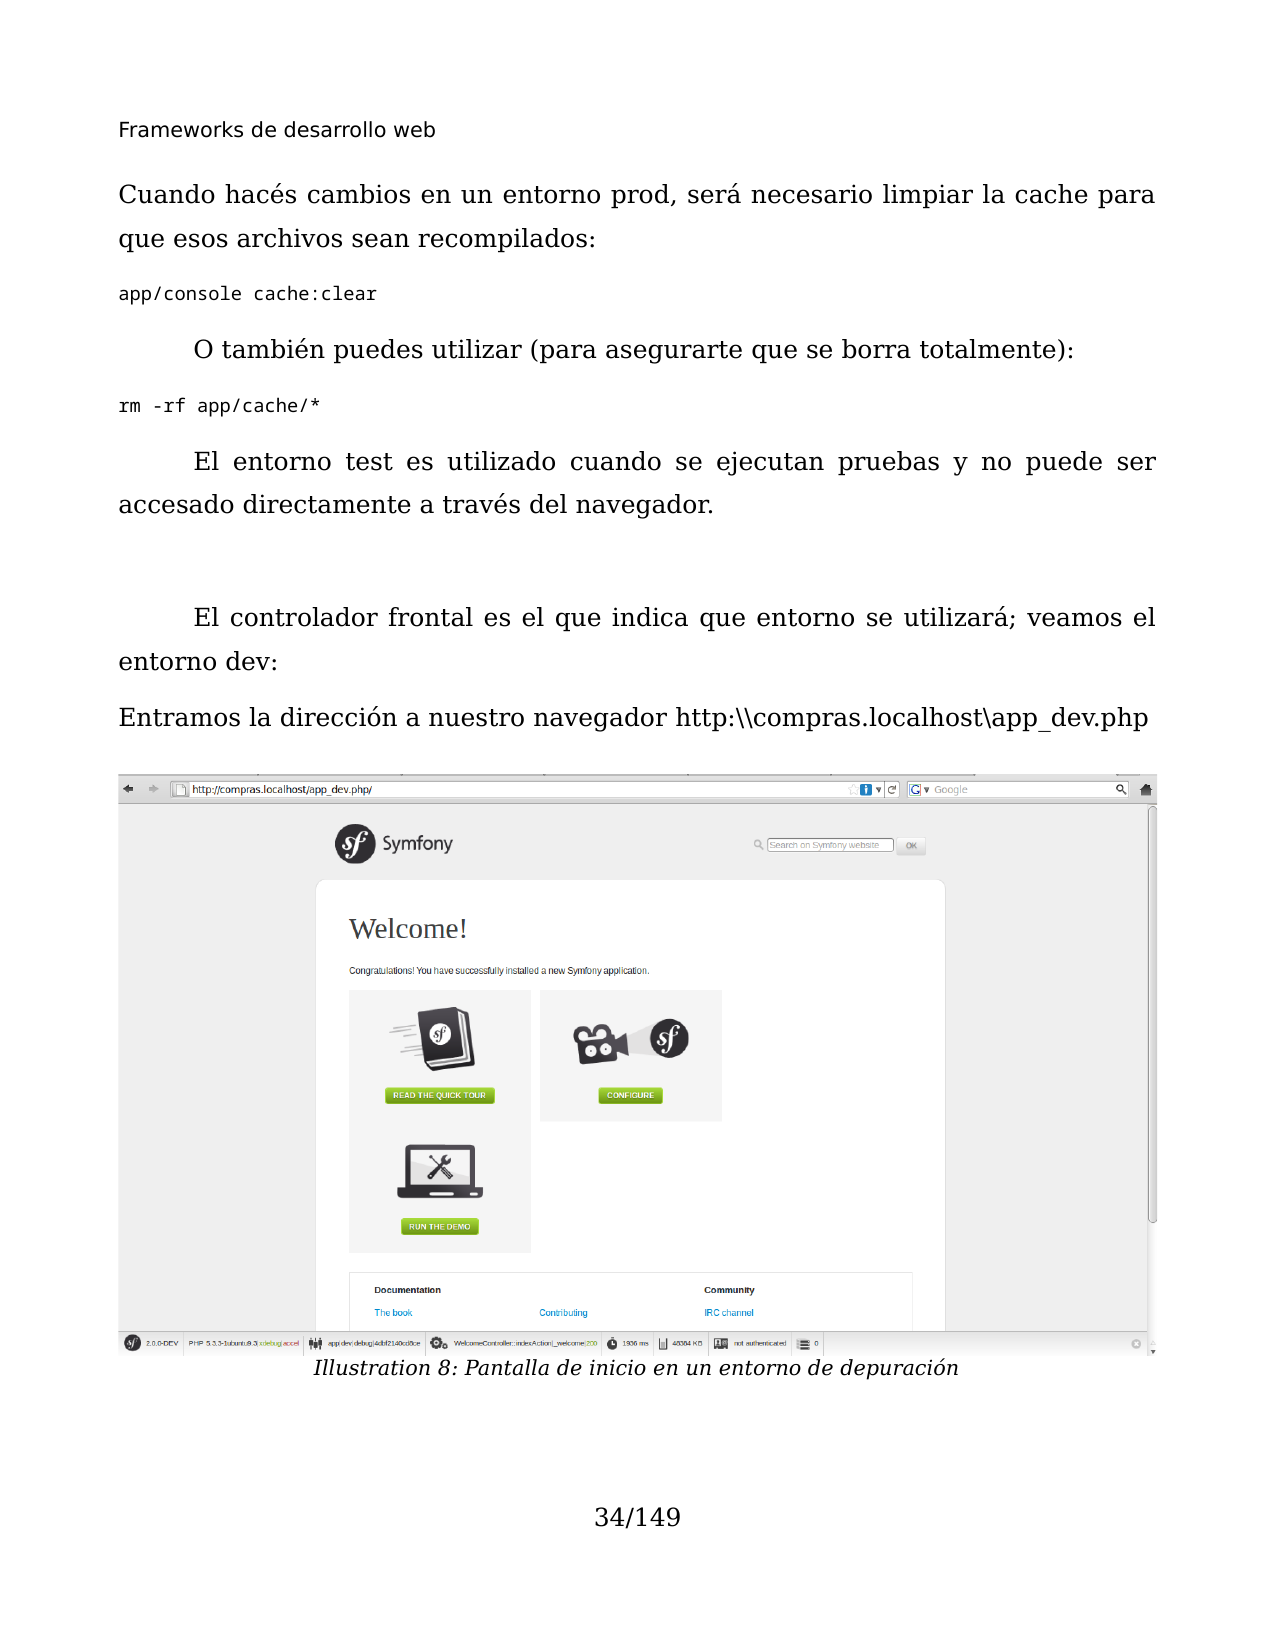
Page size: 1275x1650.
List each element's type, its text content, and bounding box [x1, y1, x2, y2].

text Illustration 8: Pantalla de inicio en un entorno de depuración [118, 1356, 1157, 1380]
text rm -rf app/cache/* [118, 392, 1157, 417]
text app/console cache:clear [118, 281, 1157, 306]
picture [118, 774, 1158, 1356]
text El controlador frontal es el que indica que entorno se utilizará; veamos el entorno dev: [118, 603, 1157, 676]
text El entorno test es utilizado cuando se ejecutan pruebas y no puede ser accesado directamente a través del navegador. [118, 447, 1157, 520]
text O también puedes utilizar (para asegurarte que se borra totalmente): [118, 336, 1157, 365]
text Entramos la dirección a nuestro navegador http:\\compras.localhost\app_dev.php [118, 703, 1157, 732]
text Cuando hacés cambios en un entorno prod, será necesario limpiar la cache para que esos archivos sean recompilados: [118, 181, 1157, 254]
